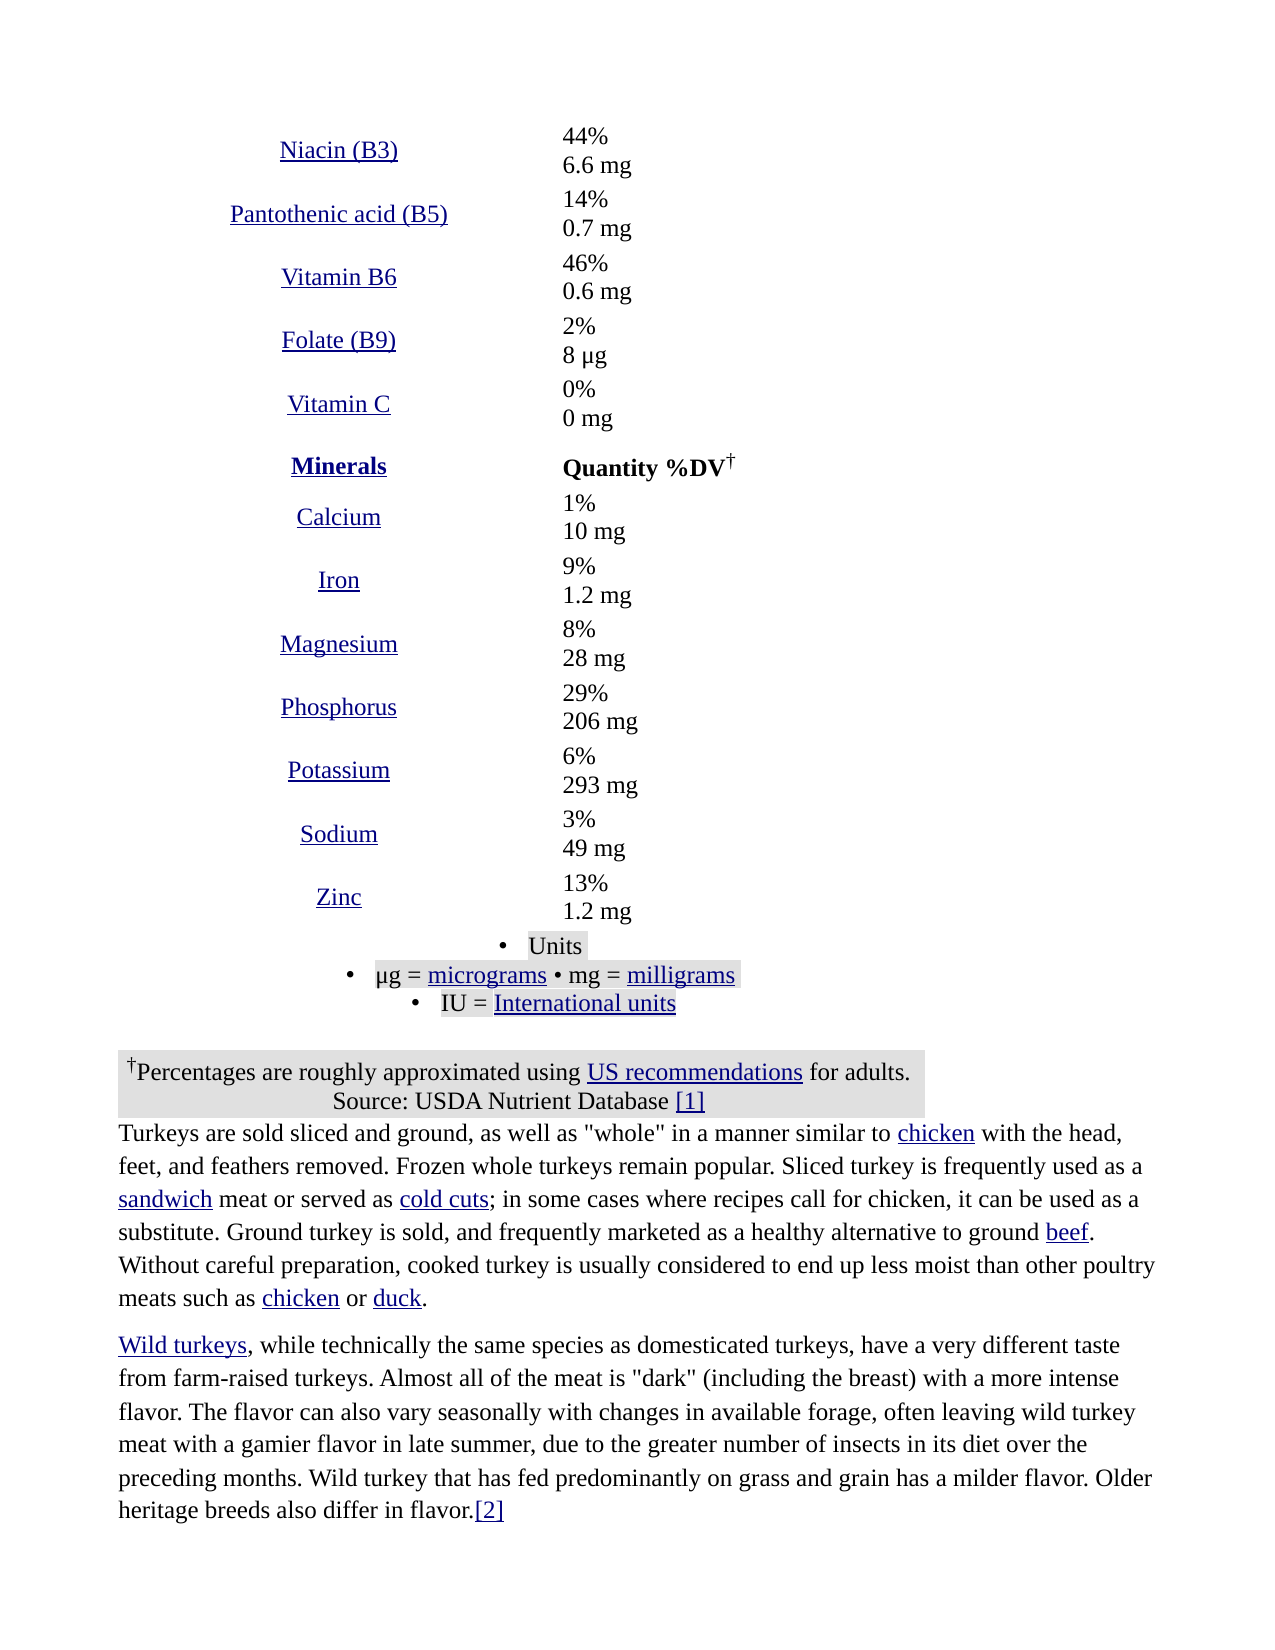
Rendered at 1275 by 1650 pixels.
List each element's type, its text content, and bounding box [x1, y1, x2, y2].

table_cell 29% 206 mg [559, 675, 925, 738]
table_cell 6% 293 mg [559, 738, 925, 801]
table_cell 8% 28 mg [559, 611, 925, 675]
text Wild turkeys, while technically the same species as domesticated turkeys, have a very different taste from farm-raised turkeys. Almost all of the meat is "dark" (including the breast) with a more intense flavor. The flavor can also vary seasonally with changes in available forage, often leaving wild turkey meat with a gamier flavor in late summer, due to the greater number of insects in its diet over the preceding months. Wild turkey that has fed predominantly on grass and grain has a milder flavor. Older heritage breeds also differ in flavor.[2] [118, 1331, 1157, 1524]
table_cell Phosphorus [118, 675, 559, 738]
text Turkeys are sold sliced and ground, as well as "whole" in a manner similar to chicken with the head, feet, and feathers removed. Frozen whole turkeys remain popular. Sliced turkey is frequently used as a sandwich meat or served as cold cuts; in some cases where recipes call for chicken, it can be used as a substitute. Ground turkey is sold, and frequently marketed as a healthy alternative to ground beef. Without careful preparation, cooked turkey is usually considered to end up less moist than other poultry meats such as chicken or duck. [118, 1118, 1157, 1312]
table_cell Calcium [118, 485, 559, 548]
table_cell Zinc [118, 865, 559, 928]
table_cell 2% 8 μg [559, 308, 925, 371]
table_cell 3% 49 mg [559, 801, 925, 865]
table_cell 13% 1.2 mg [559, 865, 925, 928]
table_cell 46% 0.6 mg [559, 245, 925, 308]
table_cell Minerals [118, 445, 559, 485]
table_cell [118, 435, 925, 445]
table_cell Vitamin C [118, 371, 559, 435]
table_cell Folate (B9) [118, 308, 559, 371]
table_cell Units μg = micrograms • mg = milligrams IU = International units [118, 928, 925, 1050]
table_cell Magnesium [118, 611, 559, 675]
table_cell Potassium [118, 738, 559, 801]
table_cell 1% 10 mg [559, 485, 925, 548]
table_cell 44% 6.6 mg [559, 118, 925, 181]
table_cell †Percentages are roughly approximated using US recommendations for adults. Source: USDA Nutrient Database [1] [118, 1050, 925, 1118]
table_cell Vitamin B6 [118, 245, 559, 308]
table_cell 0% 0 mg [559, 371, 925, 435]
table_cell Sodium [118, 801, 559, 865]
table_cell Niacin (B3) [118, 118, 559, 181]
table_cell 14% 0.7 mg [559, 181, 925, 245]
table_cell 9% 1.2 mg [559, 548, 925, 611]
table_cell Quantity %DV† [559, 445, 925, 485]
table_cell Pantothenic acid (B5) [118, 181, 559, 245]
table_cell Iron [118, 548, 559, 611]
